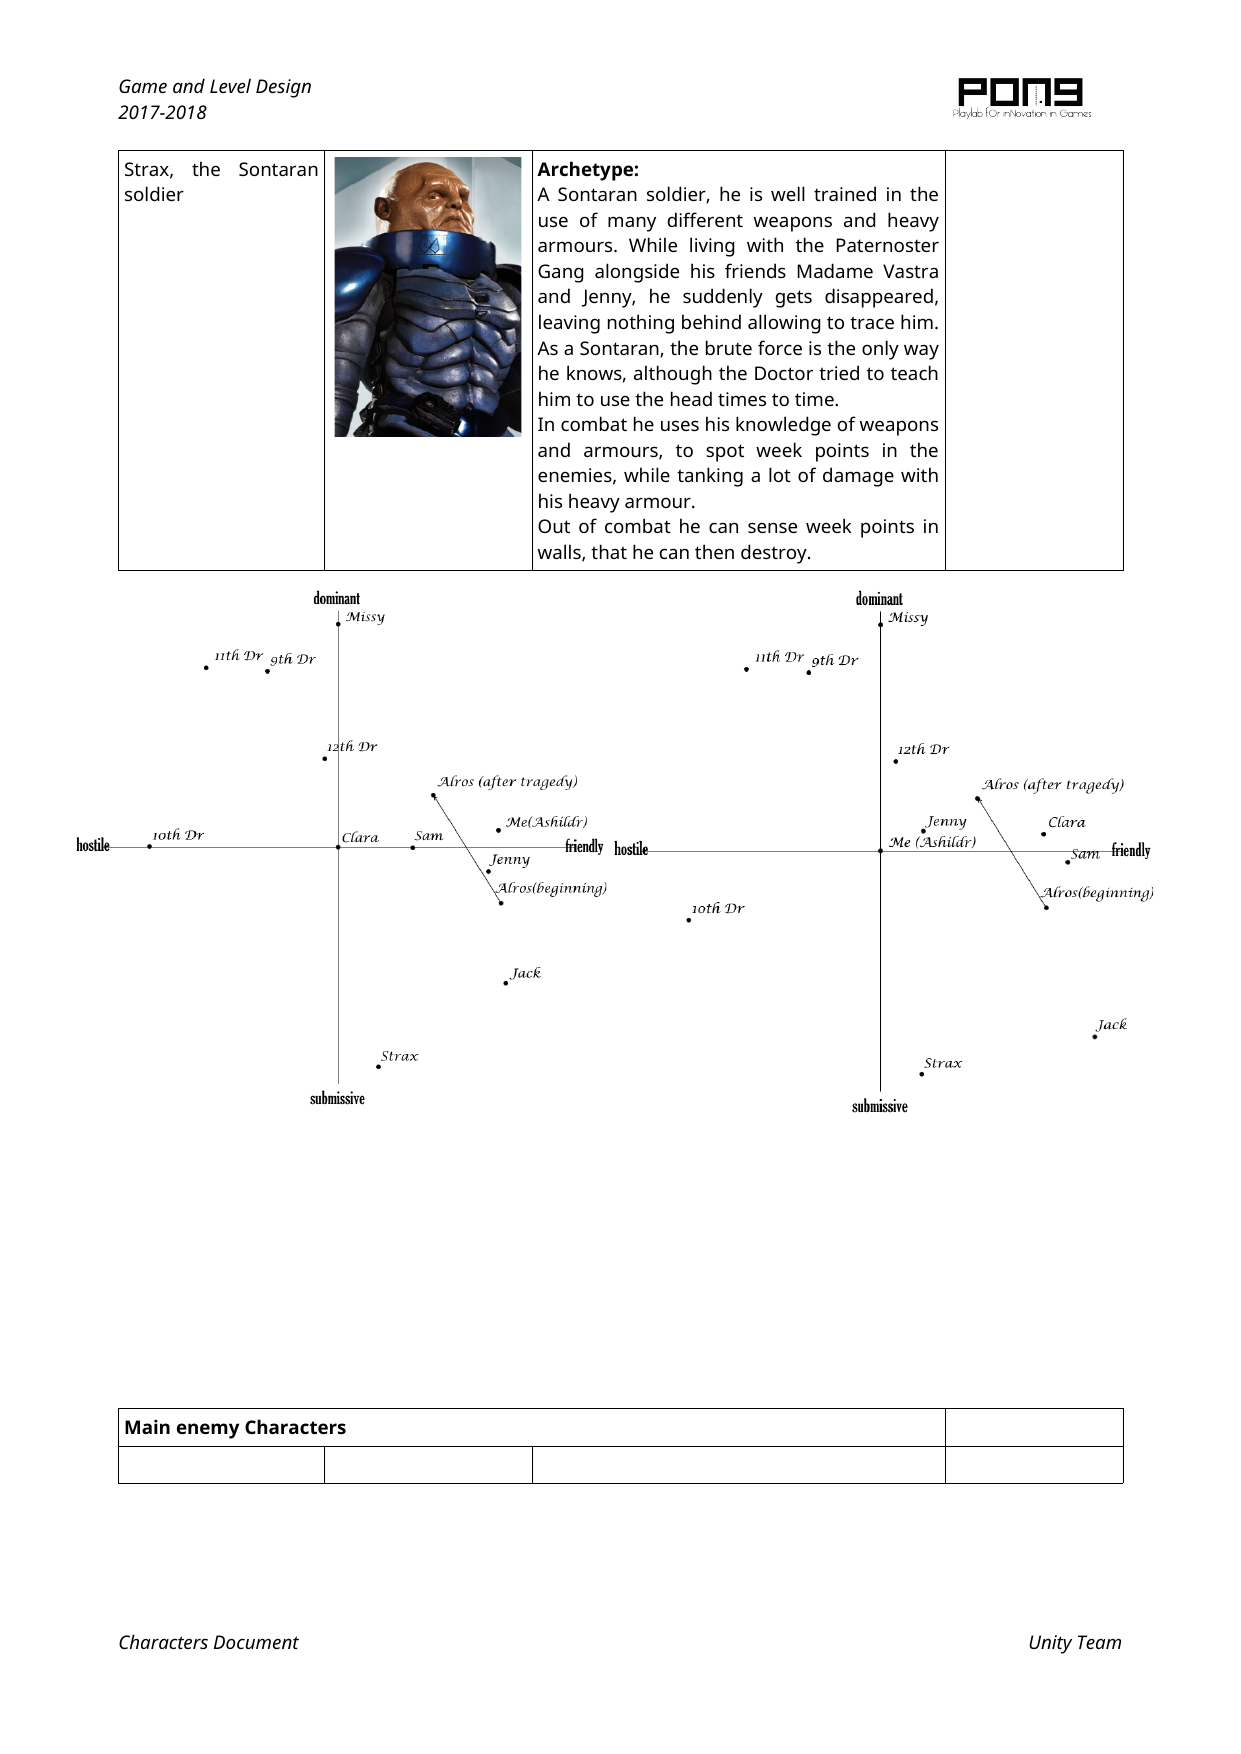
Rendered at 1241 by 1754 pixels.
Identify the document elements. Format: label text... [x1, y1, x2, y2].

table_cell [946, 151, 1123, 570]
table_cell [946, 1447, 1123, 1483]
picture [68, 577, 1154, 1124]
picture [334, 157, 522, 437]
table_cell Archetype: A Sontaran soldier, he is well trained in the use of many different weapons and heavy armours. While living with the Paternoster Gang alongside his friends Madame Vastra and Jenny, he suddenly gets disappeared, leaving nothing behind allowing to trace him. As a Sontaran, the brute force is the only way he knows, although the Doctor tried to teach him to use the head times to time. In combat he uses his knowledge of weapons and armours, to spot week points in the enemies, while tanking a lot of damage with his heavy armour. Out of combat he can sense week points in walls, that he can then destroy. [533, 151, 945, 570]
table_cell [325, 151, 532, 570]
table_cell Strax, the Sontaran soldier [119, 151, 324, 570]
table_cell [119, 1447, 324, 1483]
table_header [946, 1409, 1123, 1446]
table_header Main enemy Characters [119, 1409, 945, 1446]
picture [923, 73, 1122, 124]
table_cell [325, 1447, 532, 1483]
table_cell [533, 1447, 945, 1483]
